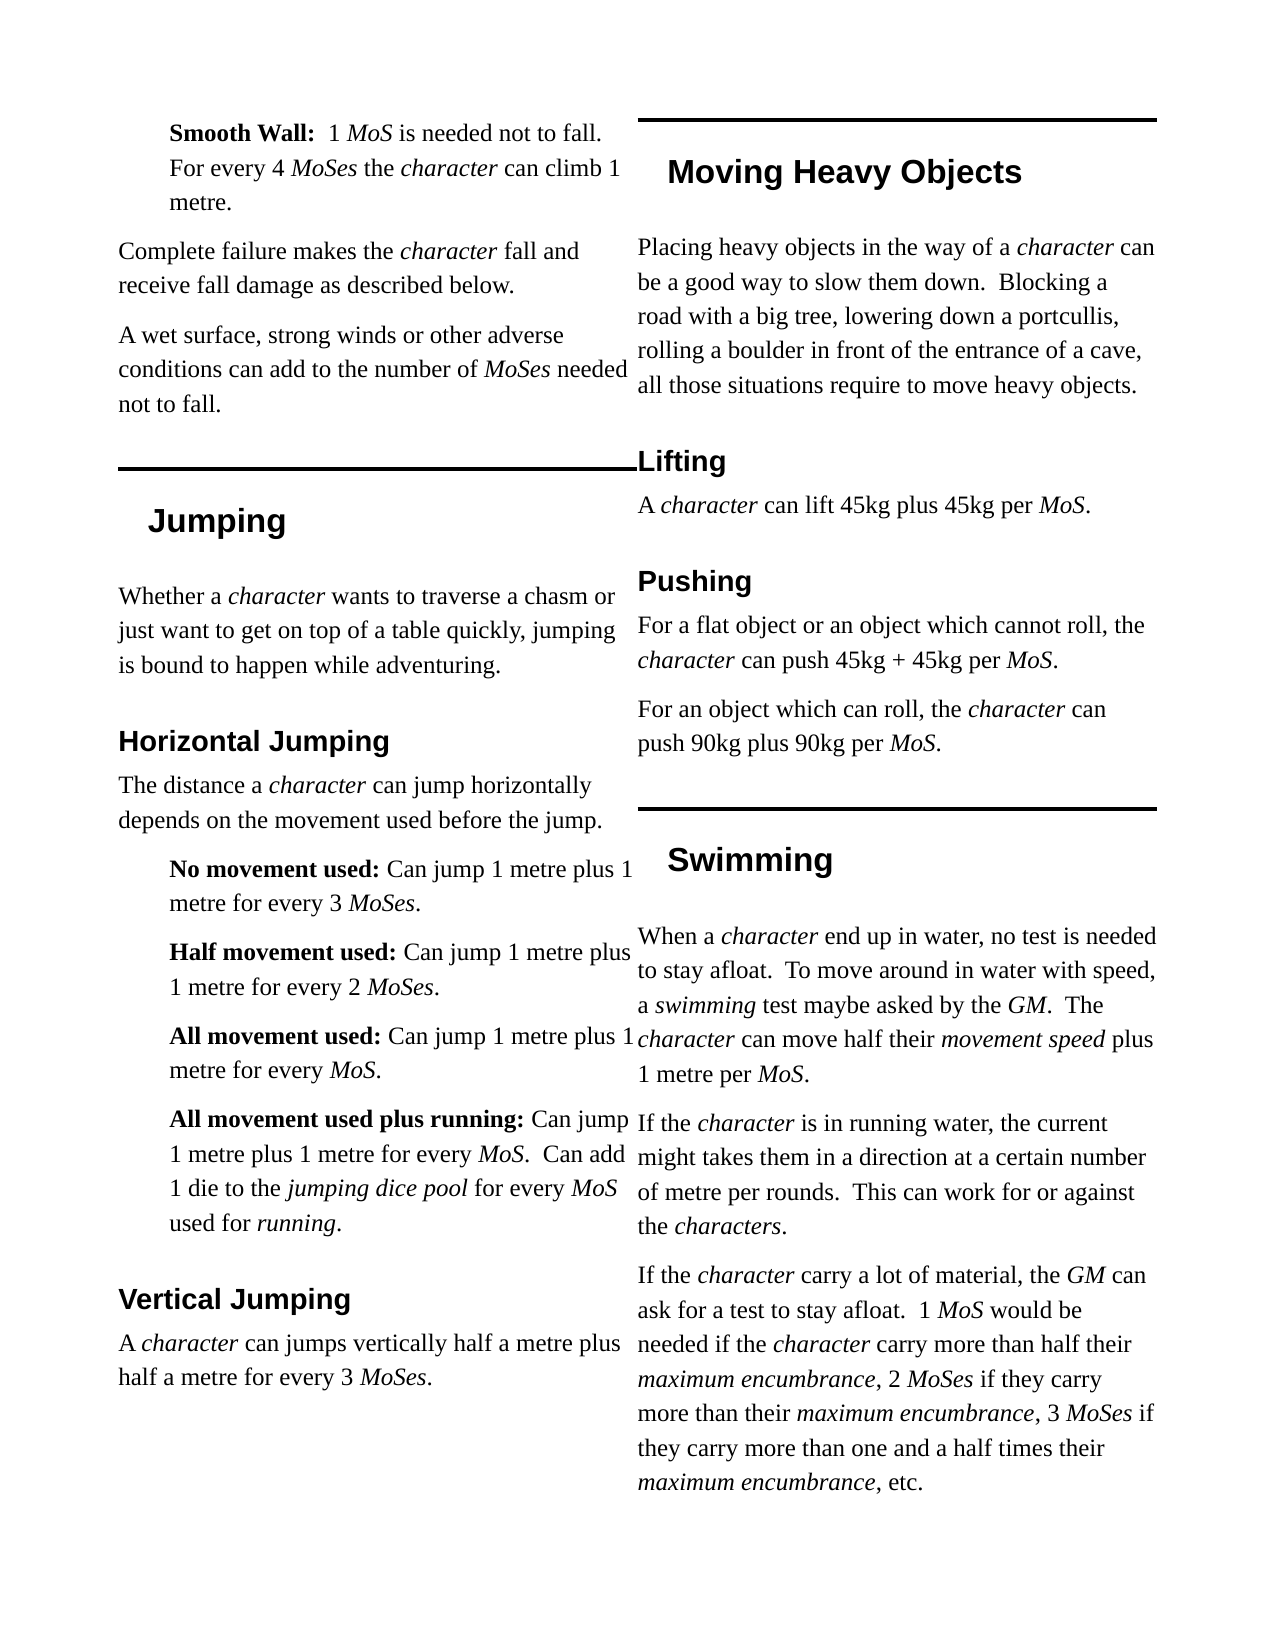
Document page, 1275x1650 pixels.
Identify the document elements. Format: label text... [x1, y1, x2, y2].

text A wet surface, strong winds or other adverse conditions can add to the number of MoSes needed not to fall. [118, 320, 637, 417]
text If the character carry a lot of material, the GM can ask for a test to stay afloat. 1 MoS would be needed if the character carry more than half their maximum encumbrance, 2 MoSes if they carry more than their maximum encumbrance, 3 MoSes if they carry more than one and a half times their maximum encumbrance, etc. [637, 1260, 1157, 1496]
subtitle Jumping [118, 471, 637, 569]
text If the character is in running water, the current might takes them in a direction at a certain number of metre per rounds. This can work for or against the characters. [637, 1108, 1157, 1240]
subtitle Pushing [637, 564, 1157, 598]
text Smooth Wall: 1 MoS is needed not to fall. For every 4 MoSes the character can climb 1 metre. [169, 118, 637, 216]
text Half movement used: Can jump 1 metre plus 1 metre for every 2 MoSes. [169, 937, 637, 1001]
text Complete failure makes the character fall and receive fall damage as described below. [118, 236, 637, 299]
text All movement used: Can jump 1 metre plus 1 metre for every MoS. [169, 1021, 637, 1084]
subtitle Swimming [637, 808, 1157, 908]
text Placing heavy objects in the way of a character can be a good way to slow them down. Blocking a road with a big tree, lowering down a portcullis, rolling a boulder in front of the entrance of a cave, all those situations require to move heavy objects. [637, 232, 1157, 399]
text The distance a character can jump horizontally depends on the movement used before the jump. [118, 770, 637, 833]
text When a character end up in water, no test is needed to stay afloat. To move around in water with speed, a swimming test maybe asked by the GM. The character can move half their movement speed plus 1 metre per MoS. [637, 921, 1157, 1087]
subtitle Lifting [637, 444, 1157, 478]
text A character can lift 45kg plus 45kg per MoS. [637, 490, 1157, 519]
text A character can jumps vertically half a metre plus half a metre for every 3 MoSes. [118, 1328, 637, 1391]
subtitle Moving Heavy Objects [637, 119, 1157, 220]
text Whether a character wants to traverse a chasm or just want to get on top of a table quickly, jumping is bound to happen while adventuring. [118, 581, 637, 679]
text For a flat object or an object which cannot roll, the character can push 45kg + 45kg per MoS. [637, 610, 1157, 673]
text All movement used plus running: Can jump 1 metre plus 1 metre for every MoS. Can add 1 die to the jumping dice pool for every MoS used for running. [169, 1104, 637, 1237]
subtitle Vertical Jumping [118, 1282, 637, 1315]
text No movement used: Can jump 1 metre plus 1 metre for every 3 MoSes. [169, 854, 637, 917]
text For an object which can roll, the character can push 90kg plus 90kg per MoS. [637, 694, 1157, 757]
subtitle Horizontal Jumping [118, 724, 637, 758]
